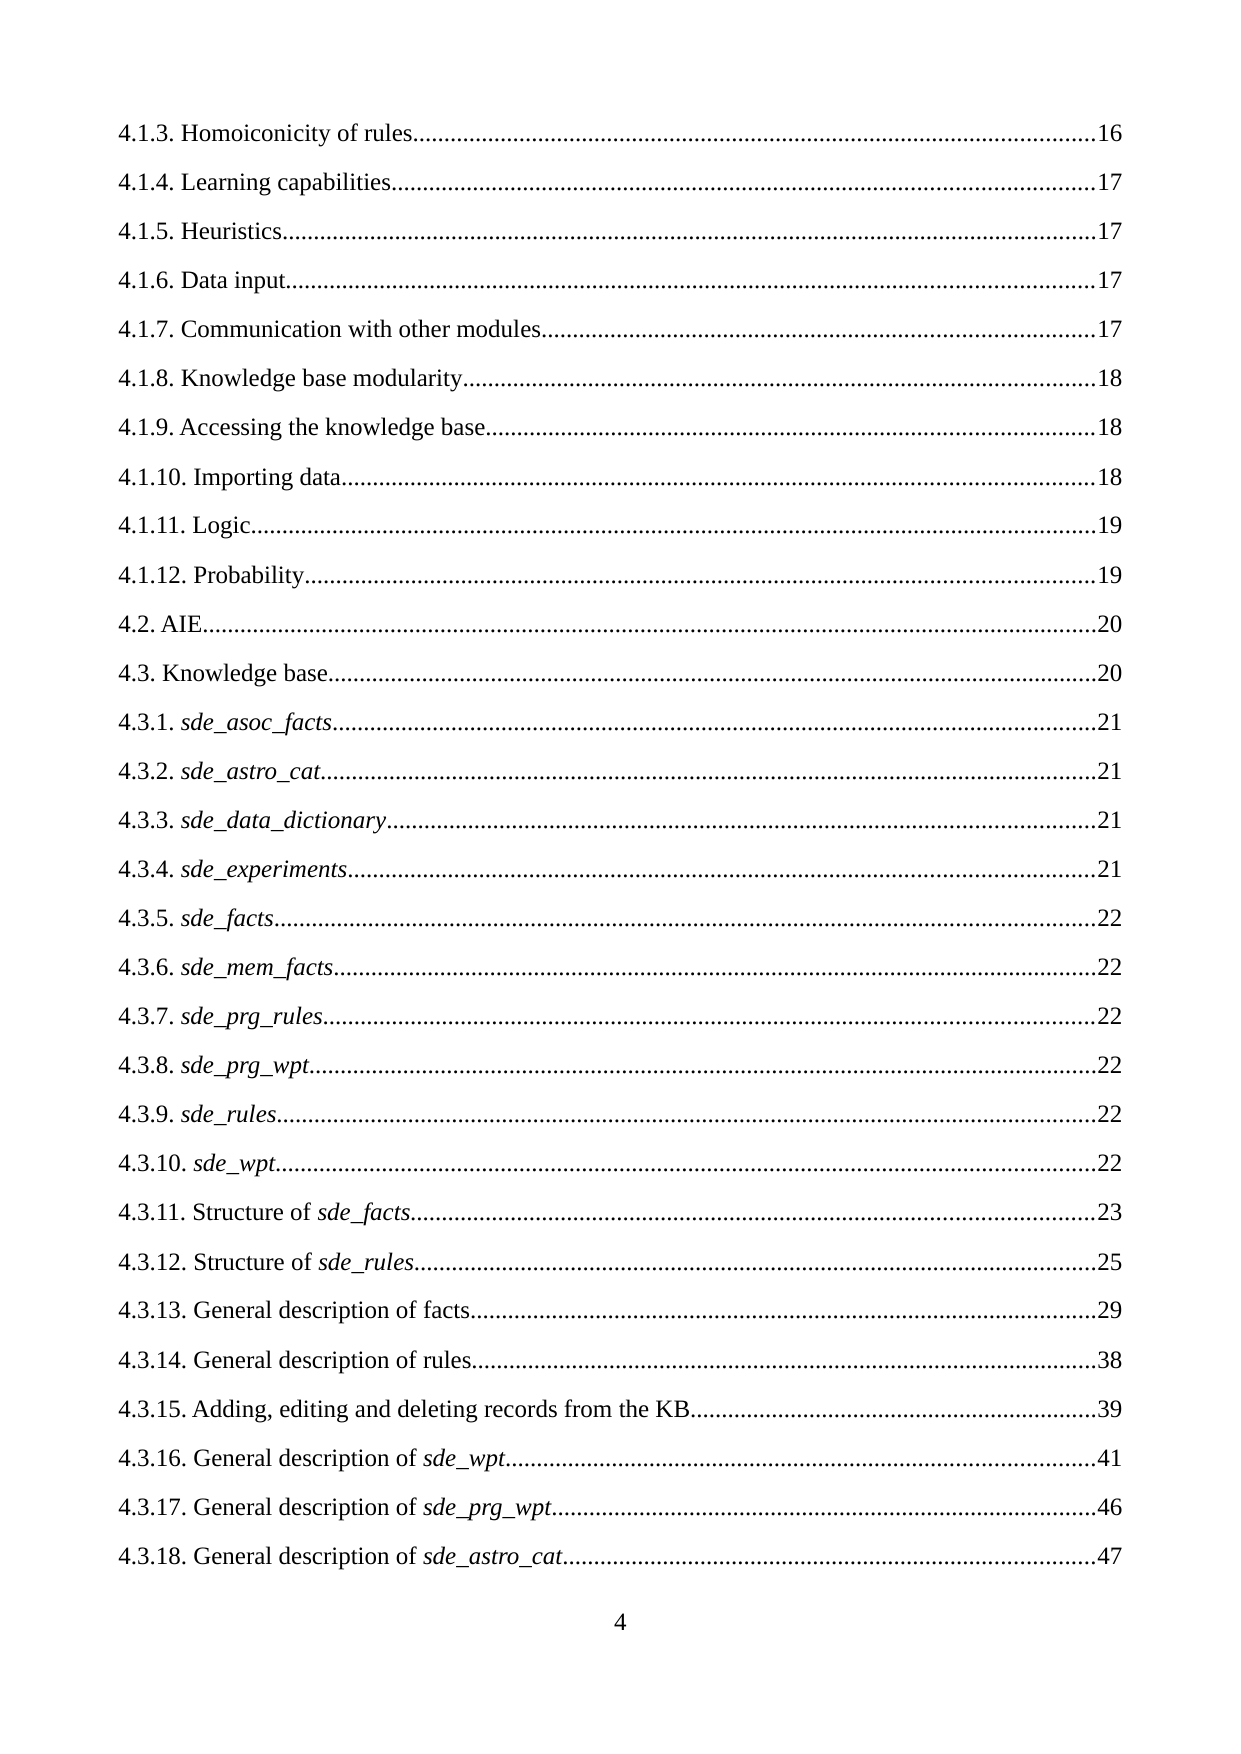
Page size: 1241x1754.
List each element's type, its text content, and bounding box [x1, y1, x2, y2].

text 4.3.5. sde_facts 22 [118, 903, 1122, 932]
text 4.3.16. General description of sde_wpt 41 [118, 1443, 1122, 1472]
text 4.1.6. Data input 17 [118, 265, 1122, 294]
text 4.1.8. Knowledge base modularity 18 [118, 363, 1122, 392]
text 4.3.1. sde_asoc_facts 21 [118, 707, 1122, 736]
text 4.1.11. Logic 19 [118, 511, 1122, 539]
text 4.3.7. sde_prg_rules 22 [118, 1001, 1122, 1030]
text 4.3.15. Adding, editing and deleting records from the KB 39 [118, 1394, 1122, 1422]
text 4.3.2. sde_astro_cat 21 [118, 756, 1122, 785]
text 4.3.11. Structure of sde_facts 23 [118, 1197, 1122, 1226]
text 4.3.6. sde_mem_facts 22 [118, 952, 1122, 981]
text 4.3.9. sde_rules 22 [118, 1099, 1122, 1128]
text 4.3.17. General description of sde_prg_wpt 46 [118, 1492, 1122, 1521]
text 4.3.4. sde_experiments 21 [118, 854, 1122, 883]
text 4.3.8. sde_prg_wpt 22 [118, 1050, 1122, 1079]
text 4.3.18. General description of sde_astro_cat 47 [118, 1541, 1122, 1570]
text 4.3.10. sde_wpt 22 [118, 1148, 1122, 1177]
text 4.1.4. Learning capabilities 17 [118, 167, 1122, 196]
text 4.1.9. Accessing the knowledge base 18 [118, 412, 1122, 441]
text 4.1.5. Heuristics 17 [118, 216, 1122, 245]
text 4.3. Knowledge base 20 [118, 658, 1122, 687]
text 4.2. AIE 20 [118, 609, 1122, 637]
text 4.3.14. General description of rules 38 [118, 1345, 1122, 1373]
text 4.3.12. Structure of sde_rules 25 [118, 1247, 1122, 1275]
text 4.1.3. Homoiconicity of rules 16 [118, 118, 1122, 147]
text 4.1.12. Probability 19 [118, 560, 1122, 588]
text 4.1.7. Communication with other modules 17 [118, 314, 1122, 343]
text 4.1.10. Importing data 18 [118, 462, 1122, 490]
text 4.3.3. sde_data_dictionary 21 [118, 805, 1122, 834]
text 4.3.13. General description of facts 29 [118, 1296, 1122, 1324]
